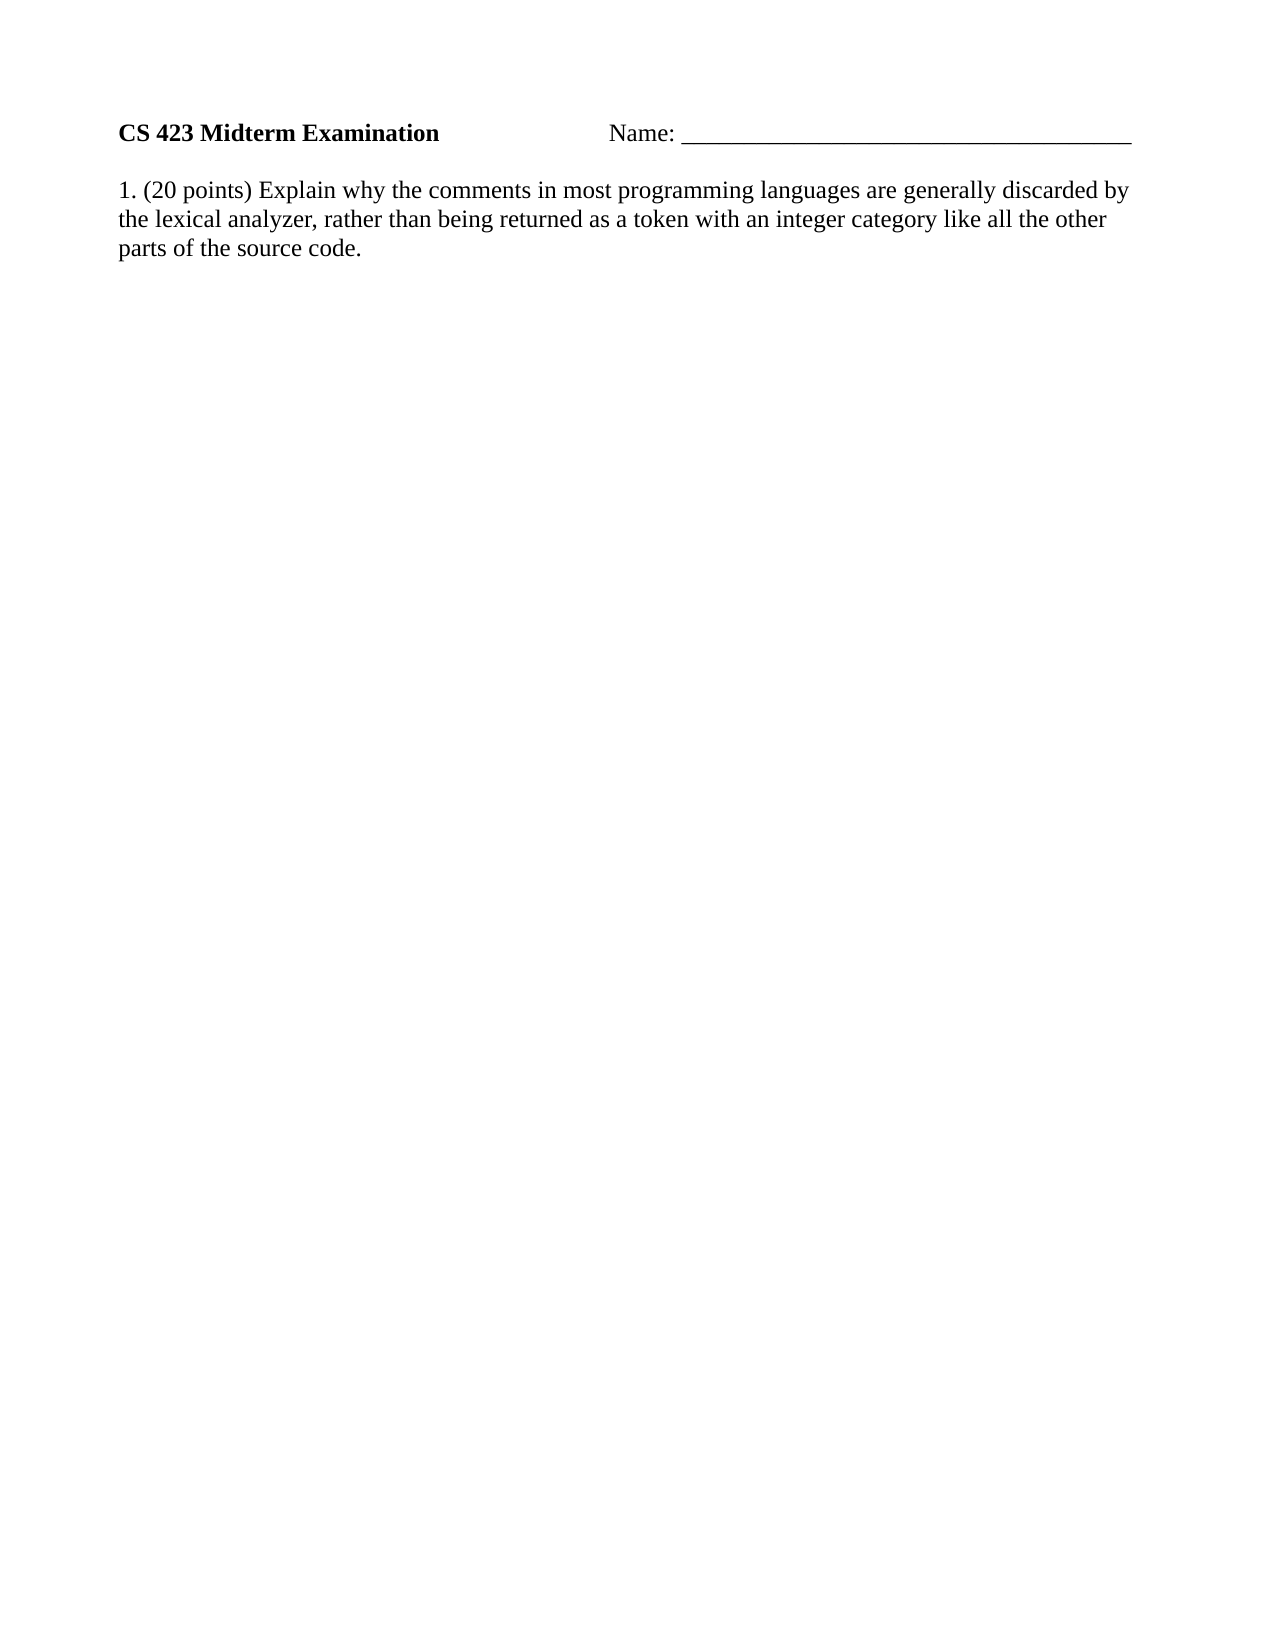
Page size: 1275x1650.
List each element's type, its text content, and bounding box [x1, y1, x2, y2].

text CS 423 Midterm Examination Name: ____________________________________ [118, 118, 1157, 147]
text 1. (20 points) Explain why the comments in most programming languages are generally discarded by the lexical analyzer, rather than being returned as a token with an integer category like all the other parts of the source code. [118, 176, 1157, 262]
